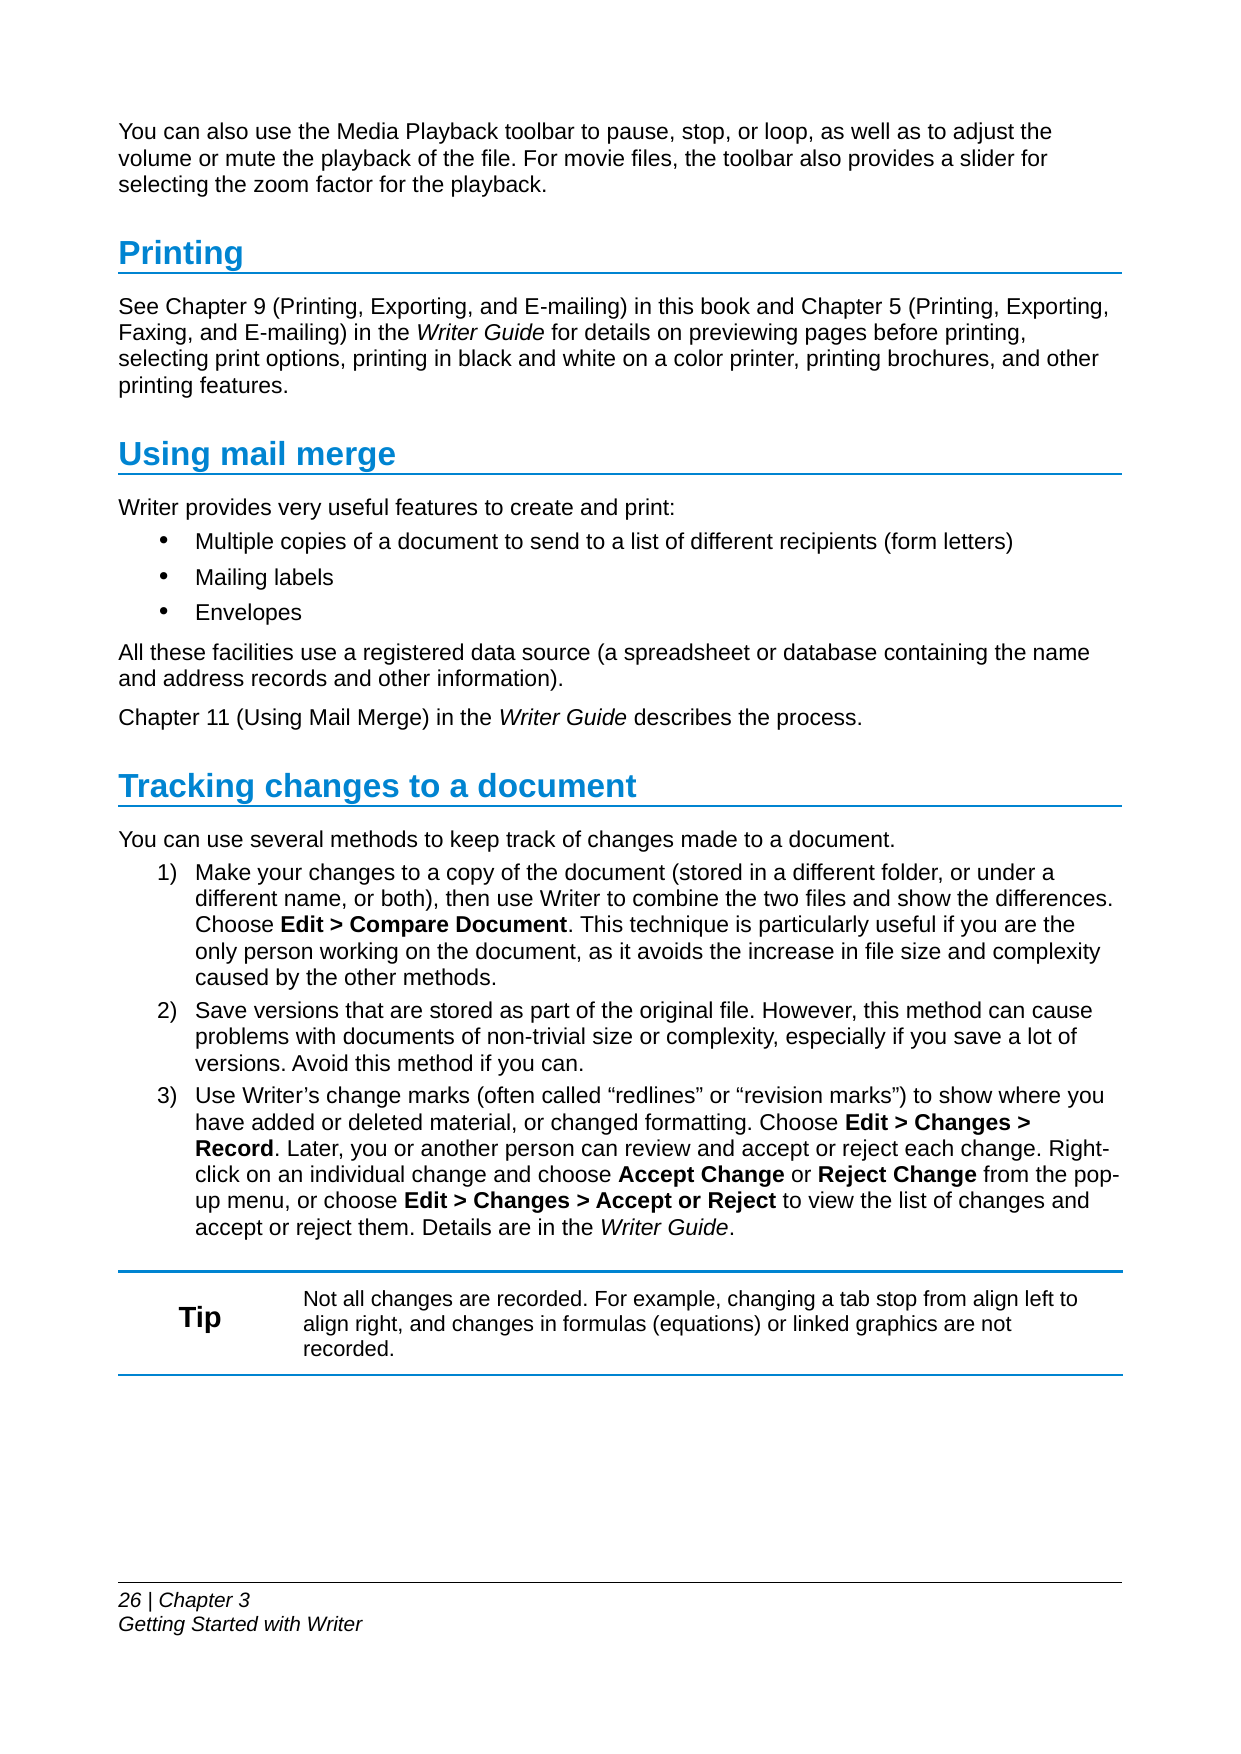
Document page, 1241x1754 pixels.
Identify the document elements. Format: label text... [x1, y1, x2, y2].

subtitle Printing [118, 233, 1122, 272]
list You can use several methods to keep track of changes made to a document. [118, 826, 1122, 852]
text See Chapter 9 (Printing, Exporting, and E‑mailing) in this book and Chapter 5 (Printing, Exporting, Faxing, and E‑mailing) in the Writer Guide for details on previewing pages before printing, selecting print options, printing in black and white on a color printer, printing brochures, and other printing features. [118, 293, 1122, 398]
list Multiple copies of a document to send to a list of different recipients (form letters) [156, 526, 1122, 556]
table_header Tip [118, 1273, 281, 1374]
table_header Not all changes are recorded. For example, changing a tab stop from align left to align right, and changes in formulas (equations) or linked graphics are not recorded. [281, 1273, 1122, 1374]
text You can also use the Media Playback toolbar to pause, stop, or loop, as well as to adjust the volume or mute the playback of the file. For movie files, the toolbar also provides a slider for selecting the zoom factor for the playback. [118, 118, 1122, 197]
text All these facilities use a registered data source (a spreadsheet or database containing the name and address records and other information). [118, 639, 1122, 692]
list Save versions that are stored as part of the original file. However, this method can cause problems with documents of non-trivial size or complexity, especially if you save a lot of versions. Avoid this method if you can. [177, 997, 1122, 1076]
list Writer provides very useful features to create and print: [118, 494, 1122, 520]
subtitle Tracking changes to a document [118, 767, 1122, 805]
subtitle Using mail merge [118, 434, 1122, 473]
text Chapter 11 (Using Mail Merge) in the Writer Guide describes the process. [118, 704, 1122, 730]
list Mailing labels [156, 562, 1122, 591]
list Use Writer’s change marks (often called “redlines” or “revision marks”) to show where you have added or deleted material, or changed formatting. Choose Edit > Changes > Record. Later, you or another person can review and accept or reject each change. Right-click on an individual change and choose Accept Change or Reject Change from the pop-up menu, or choose Edit > Changes > Accept or Reject to view the list of changes and accept or reject them. Details are in the Writer Guide. [177, 1082, 1122, 1240]
list Make your changes to a copy of the document (stored in a different folder, or under a different name, or both), then use Writer to combine the two files and show the differences. Choose Edit > Compare Document. This technique is particularly useful if you are the only person working on the document, as it avoids the increase in file size and complexity caused by the other methods. [177, 859, 1122, 991]
list Envelopes [156, 597, 1122, 626]
